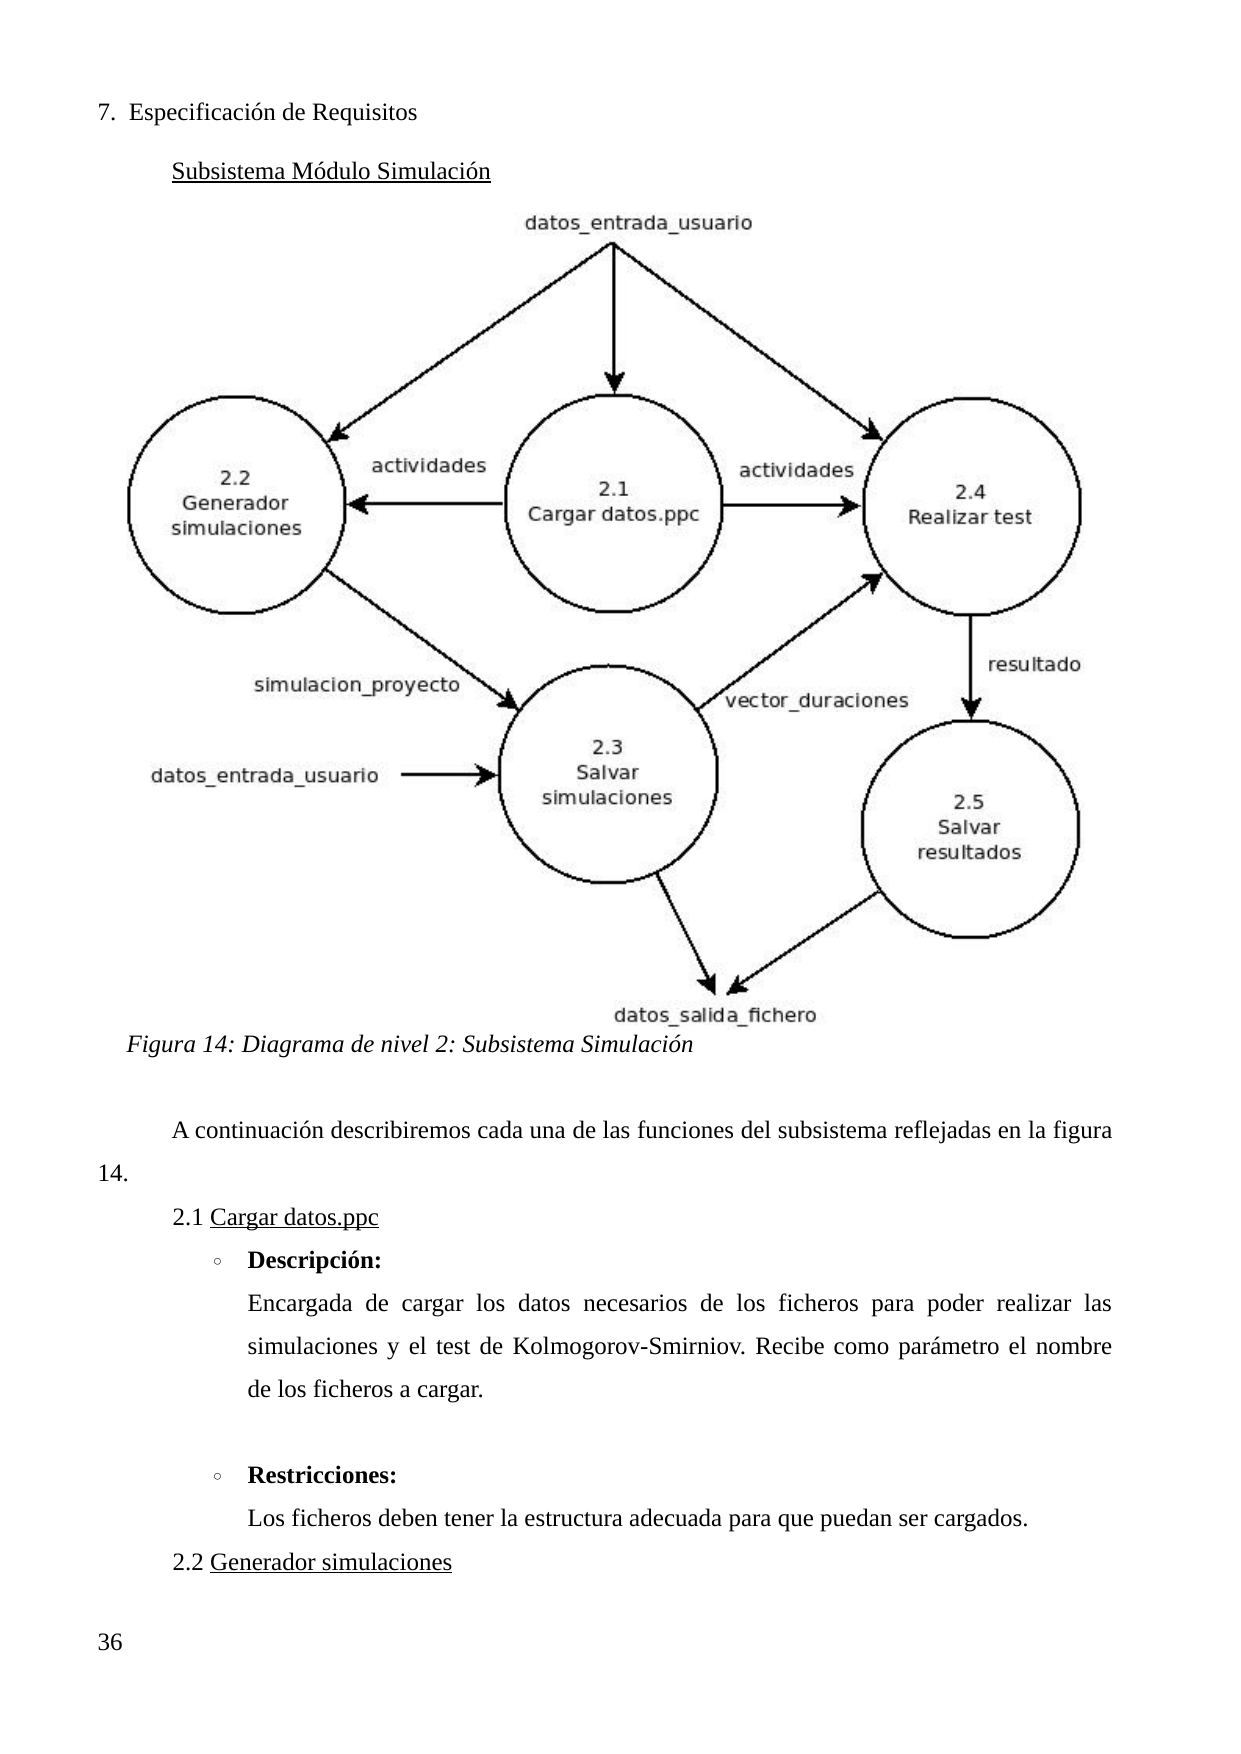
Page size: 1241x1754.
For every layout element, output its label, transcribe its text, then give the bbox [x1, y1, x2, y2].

list Descripción: [210, 1245, 1113, 1273]
list Encargada de cargar los datos necesarios de los ficheros para poder realizar las simulaciones y el test de Kolmogorov-Smirniov. Recibe como parámetro el nombre de los ficheros a cargar. [210, 1288, 1113, 1403]
text Figura 14: Diagrama de nivel 2: Subsistema Simulación [126, 1030, 1084, 1058]
list Generador simulaciones [172, 1547, 1113, 1575]
text A continuación describiremos cada una de las funciones del subsistema reflejadas en la figura 14. [97, 1115, 1113, 1187]
text Subsistema Módulo Simulación [97, 156, 1113, 185]
list Restricciones: [210, 1460, 1113, 1489]
picture [126, 212, 1085, 1030]
list Cargar datos.ppc [172, 1202, 1113, 1230]
list Los ficheros deben tener la estructura adecuada para que puedan ser cargados. [210, 1503, 1113, 1532]
